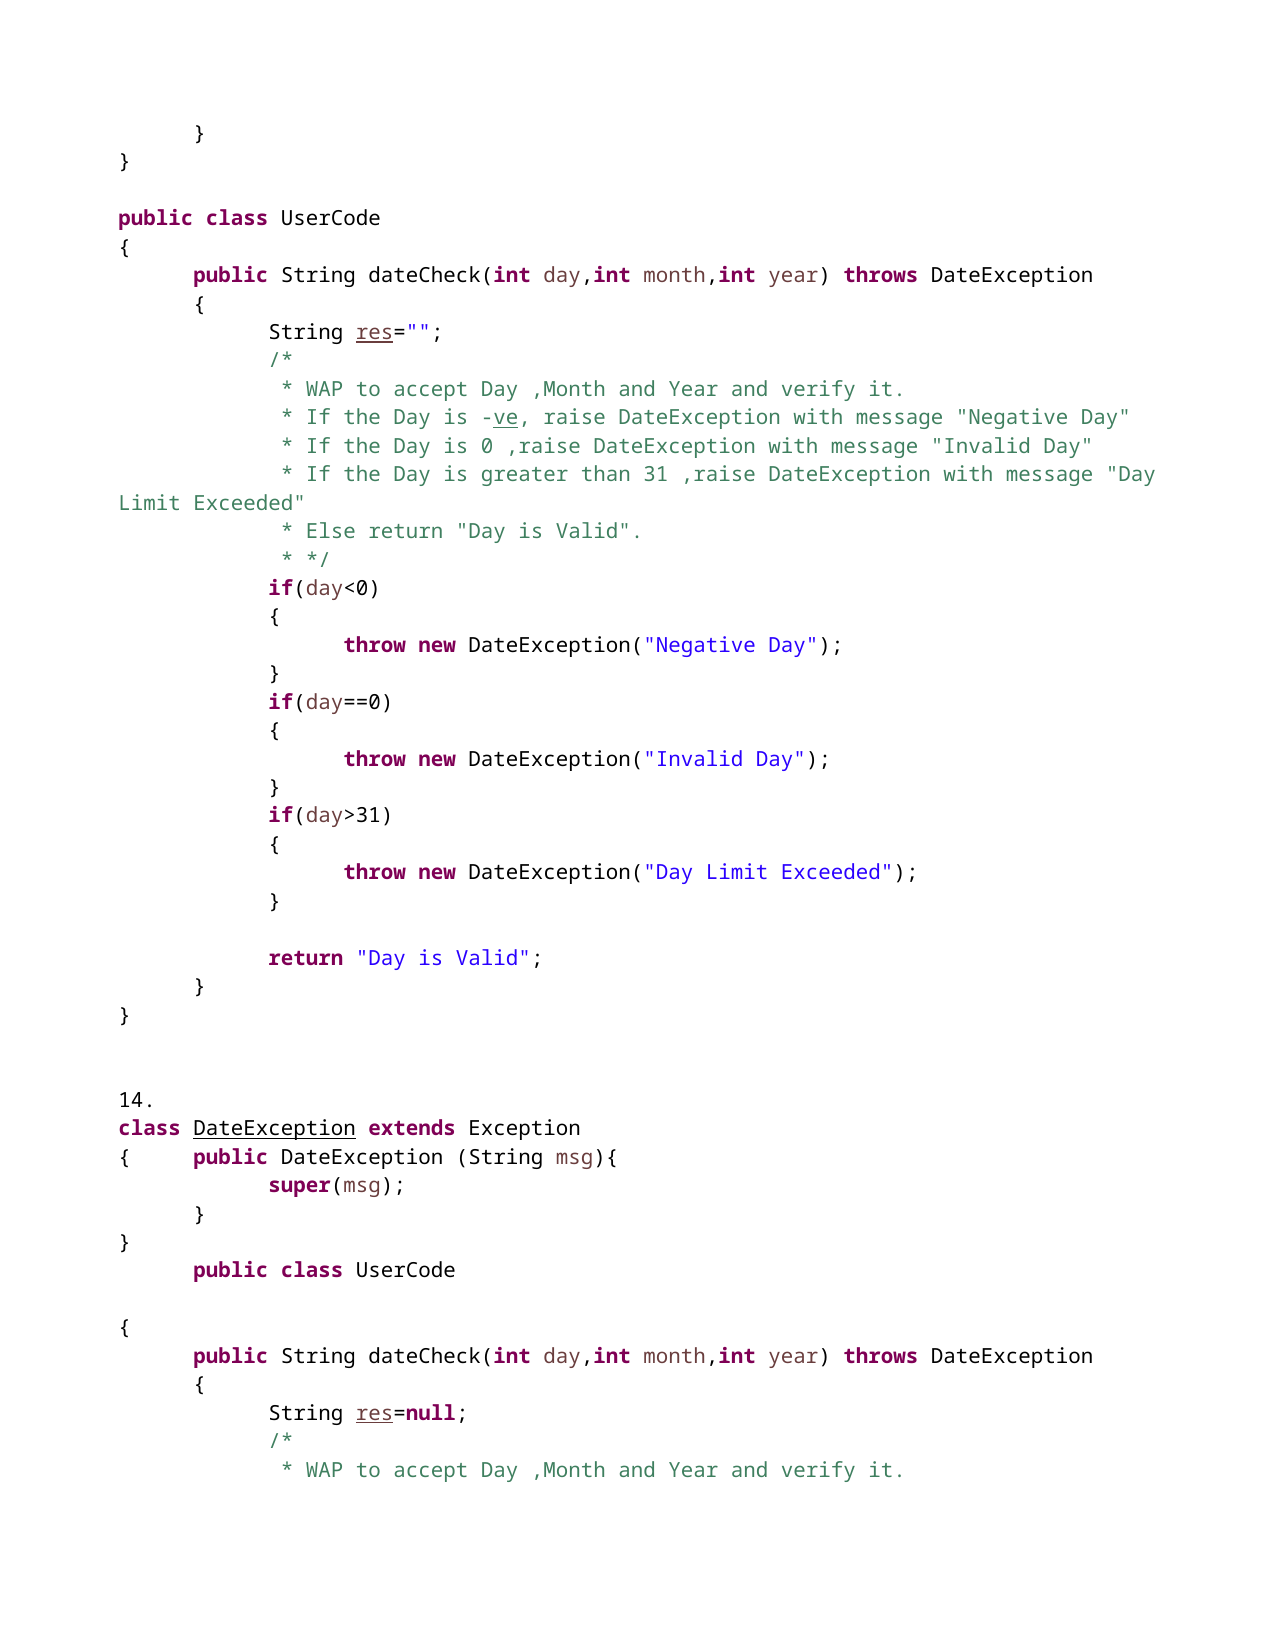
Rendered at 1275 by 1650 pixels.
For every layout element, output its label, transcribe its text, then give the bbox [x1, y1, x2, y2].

text } [118, 658, 1157, 687]
text if(day==0) [118, 687, 1157, 715]
text public class UserCode [118, 203, 1157, 232]
text * If the Day is greater than 31 ,raise DateException with message "Day Limit Exceeded" [118, 459, 1157, 516]
text * WAP to accept Day ,Month and Year and verify it. [118, 1455, 1157, 1483]
text if(day<0) [118, 573, 1157, 602]
text } [118, 1000, 1157, 1028]
text { public DateException (String msg){ [118, 1142, 1157, 1170]
text 14. [118, 1085, 1157, 1113]
text } [118, 886, 1157, 914]
text } [118, 118, 1157, 147]
text * WAP to accept Day ,Month and Year and verify it. [118, 374, 1157, 402]
text public String dateCheck(int day,int month,int year) throws DateException [118, 1341, 1157, 1369]
text { [118, 1369, 1157, 1398]
text { [118, 1312, 1157, 1341]
text * If the Day is 0 ,raise DateException with message "Invalid Day" [118, 431, 1157, 459]
text * Else return "Day is Valid". [118, 516, 1157, 545]
text } [118, 971, 1157, 1000]
text class DateException extends Exception [118, 1113, 1157, 1142]
text throw new DateException("Negative Day"); [118, 630, 1157, 658]
text public String dateCheck(int day,int month,int year) throws DateException [118, 260, 1157, 289]
text throw new DateException("Day Limit Exceeded"); [118, 857, 1157, 886]
text * */ [118, 545, 1157, 573]
text return "Day is Valid"; [118, 943, 1157, 971]
text { [118, 289, 1157, 317]
text /* [118, 346, 1157, 374]
text { [118, 232, 1157, 260]
text } [118, 1199, 1157, 1227]
text if(day>31) [118, 801, 1157, 829]
text String res=""; [118, 317, 1157, 346]
text /* [118, 1426, 1157, 1455]
text } [118, 1227, 1157, 1256]
text public class UserCode [118, 1256, 1157, 1284]
text { [118, 602, 1157, 630]
text String res=null; [118, 1398, 1157, 1426]
text } [118, 147, 1157, 175]
text } [118, 772, 1157, 801]
text throw new DateException("Invalid Day"); [118, 744, 1157, 772]
text { [118, 829, 1157, 857]
text { [118, 715, 1157, 744]
text super(msg); [118, 1170, 1157, 1199]
text * If the Day is -ve, raise DateException with message "Negative Day" [118, 402, 1157, 431]
